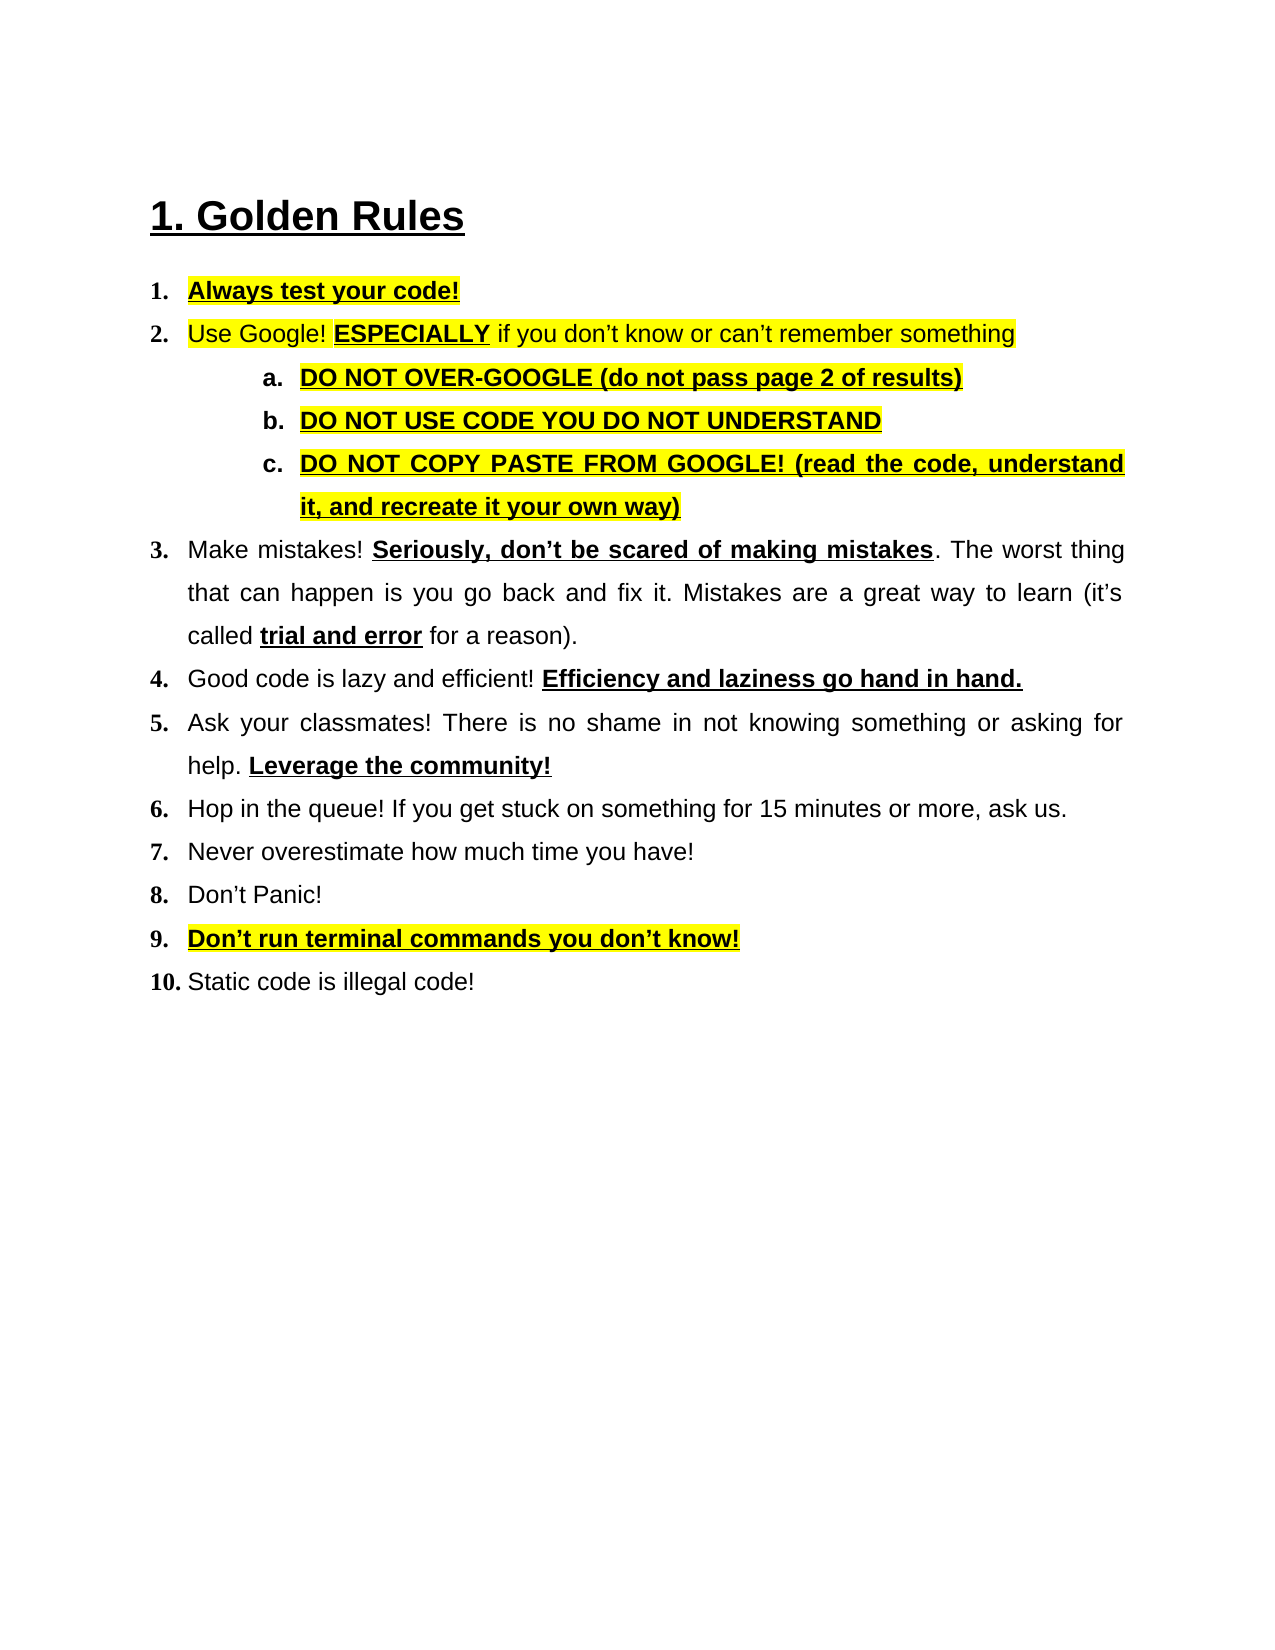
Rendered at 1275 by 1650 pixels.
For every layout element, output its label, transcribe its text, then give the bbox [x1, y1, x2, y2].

list Don’t Panic! [150, 881, 1125, 909]
list Hop in the queue! If you get stuck on something for 15 minutes or more, ask us. [150, 794, 1125, 823]
list Don’t run terminal commands you don’t know! [150, 924, 1125, 953]
list Good code is lazy and efficient! Efficiency and laziness go hand in hand. [150, 664, 1125, 693]
list Never overestimate how much time you have! [150, 837, 1125, 866]
list Use Google! ESPECIALLY if you don’t know or can’t remember something [150, 319, 1125, 348]
subtitle 1. Golden Rules [150, 192, 1125, 239]
list DO NOT OVER-GOOGLE (do not pass page 2 of results) [262, 362, 1125, 391]
list Always test your code! [150, 276, 1125, 305]
list Ask your classmates! There is no shame in not knowing something or asking for help. Leverage the community! [150, 708, 1125, 780]
list Make mistakes! Seriously, don’t be scared of making mistakes. The worst thing that can happen is you go back and fix it. Mistakes are a great way to learn (it’s called trial and error for a reason). [150, 535, 1125, 650]
list DO NOT COPY PASTE FROM GOOGLE! (read the code, understand it, and recreate it your own way) [262, 449, 1125, 521]
list DO NOT USE CODE YOU DO NOT UNDERSTAND [262, 406, 1125, 434]
list Static code is illegal code! [150, 967, 1125, 996]
